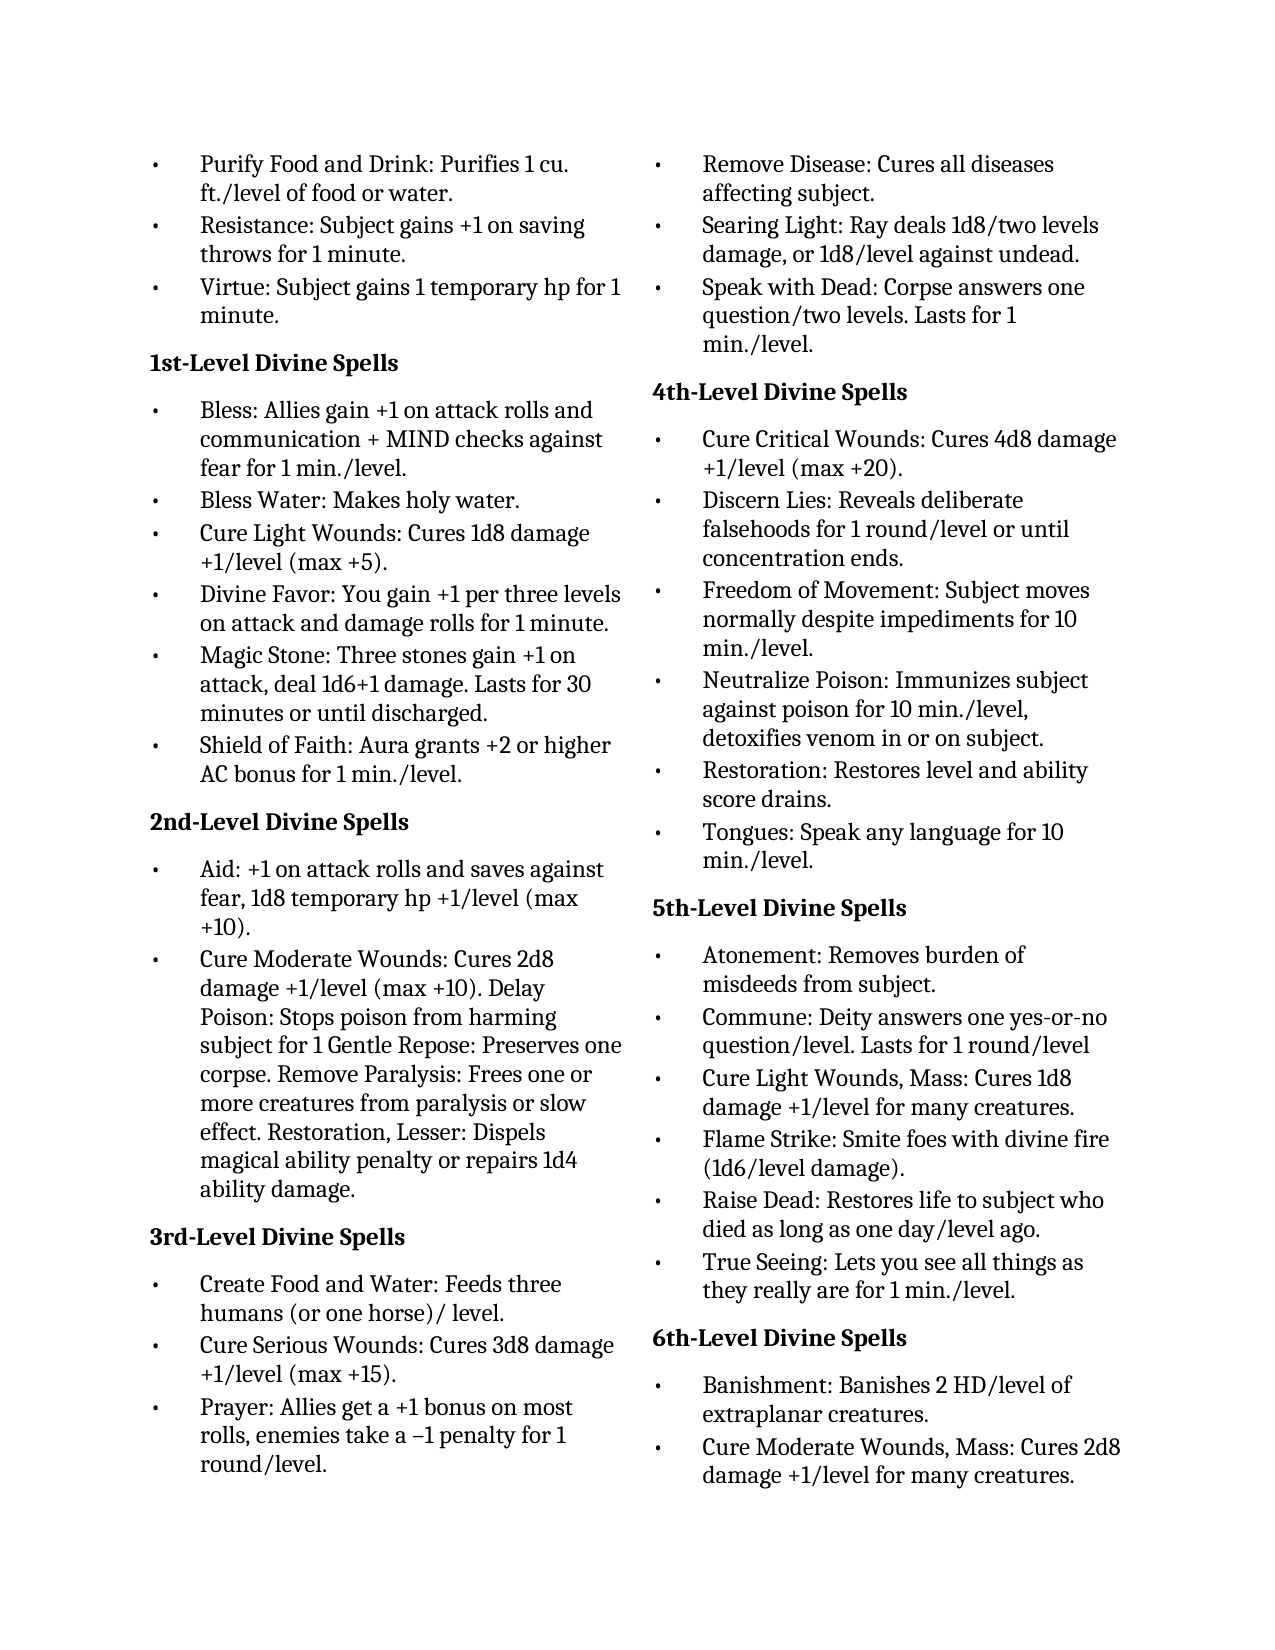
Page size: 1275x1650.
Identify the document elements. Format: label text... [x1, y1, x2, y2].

list Cure Serious Wounds: Cures 3d8 damage +1/level (max +15). [150, 1331, 622, 1389]
list Divine Favor: You gain +1 per three levels on attack and damage rolls for 1 minute. [150, 580, 622, 637]
list Neutralize Poison: Immunizes subject against poison for 10 min./level, detoxifies venom in or on subject. [652, 666, 1125, 752]
text 4th-Level Divine Spells [652, 377, 1125, 406]
list Raise Dead: Restores life to subject who died as long as one day/level ago. [652, 1186, 1125, 1244]
list Bless: Allies gain +1 on attack rolls and communication + MIND checks against fear for 1 min./level. [150, 396, 622, 482]
list Cure Moderate Wounds: Cures 2d8 damage +1/level (max +10). Delay Poison: Stops poison from harming subject for 1 Gentle Repose: Preserves one corpse. Remove Paralysis: Frees one or more creatures from paralysis or slow effect. Restoration, Lesser: Dispels magical ability penalty or repairs 1d4 ability damage. [150, 945, 622, 1204]
list Searing Light: Ray deals 1d8/two levels damage, or 1d8/level against undead. [652, 211, 1125, 269]
list Bless Water: Makes holy water. [150, 486, 622, 515]
list Tongues: Speak any language for 10 min./level. [652, 817, 1125, 875]
list Aid: +1 on attack rolls and saves against fear, 1d8 temporary hp +1/level (max +10). [150, 855, 622, 941]
list Virtue: Subject gains 1 temporary hp for 1 minute. [150, 272, 622, 330]
list Create Food and Water: Feeds three humans (or one horse)/ level. [150, 1270, 622, 1327]
list Cure Light Wounds, Mass: Cures 1d8 damage +1/level for many creatures. [652, 1064, 1125, 1121]
list Freedom of Movement: Subject moves normally despite impediments for 10 min./level. [652, 576, 1125, 662]
list Cure Moderate Wounds, Mass: Cures 2d8 damage +1/level for many creatures. [652, 1432, 1125, 1490]
list Cure Critical Wounds: Cures 4d8 damage +1/level (max +20). [652, 425, 1125, 482]
list Restoration: Restores level and ability score drains. [652, 756, 1125, 814]
list True Seeing: Lets you see all things as they really are for 1 min./level. [652, 1247, 1125, 1305]
list Atonement: Removes burden of misdeeds from subject. [652, 941, 1125, 999]
list Magic Stone: Three stones gain +1 on attack, deal 1d6+1 damage. Lasts for 30 minutes or until discharged. [150, 641, 622, 727]
list Speak with Dead: Corpse answers one question/two levels. Lasts for 1 min./level. [652, 272, 1125, 359]
list Cure Light Wounds: Cures 1d8 damage +1/level (max +5). [150, 519, 622, 576]
text 3rd-Level Divine Spells [150, 1222, 622, 1251]
list Prayer: Allies get a +1 bonus on most rolls, enemies take a –1 penalty for 1 round/level. [150, 1392, 622, 1479]
text 5th-Level Divine Spells [652, 894, 1125, 922]
list Discern Lies: Reveals deliberate falsehoods for 1 round/level or until concentration ends. [652, 486, 1125, 572]
list Resistance: Subject gains +1 on saving throws for 1 minute. [150, 211, 622, 269]
text 6th-Level Divine Spells [652, 1324, 1125, 1352]
list Shield of Faith: Aura grants +2 or higher AC bonus for 1 min./level. [150, 731, 622, 789]
list Commune: Deity answers one yes-or-no question/level. Lasts for 1 round/level [652, 1002, 1125, 1060]
list Banishment: Banishes 2 HD/level of extraplanar creatures. [652, 1371, 1125, 1429]
text 2nd-Level Divine Spells [150, 807, 622, 836]
text 1st-Level Divine Spells [150, 349, 622, 377]
list Purify Food and Drink: Purifies 1 cu. ft./level of food or water. [150, 150, 622, 207]
list Remove Disease: Cures all diseases affecting subject. [652, 150, 1125, 207]
list Flame Strike: Smite foes with divine fire (1d6/level damage). [652, 1125, 1125, 1182]
